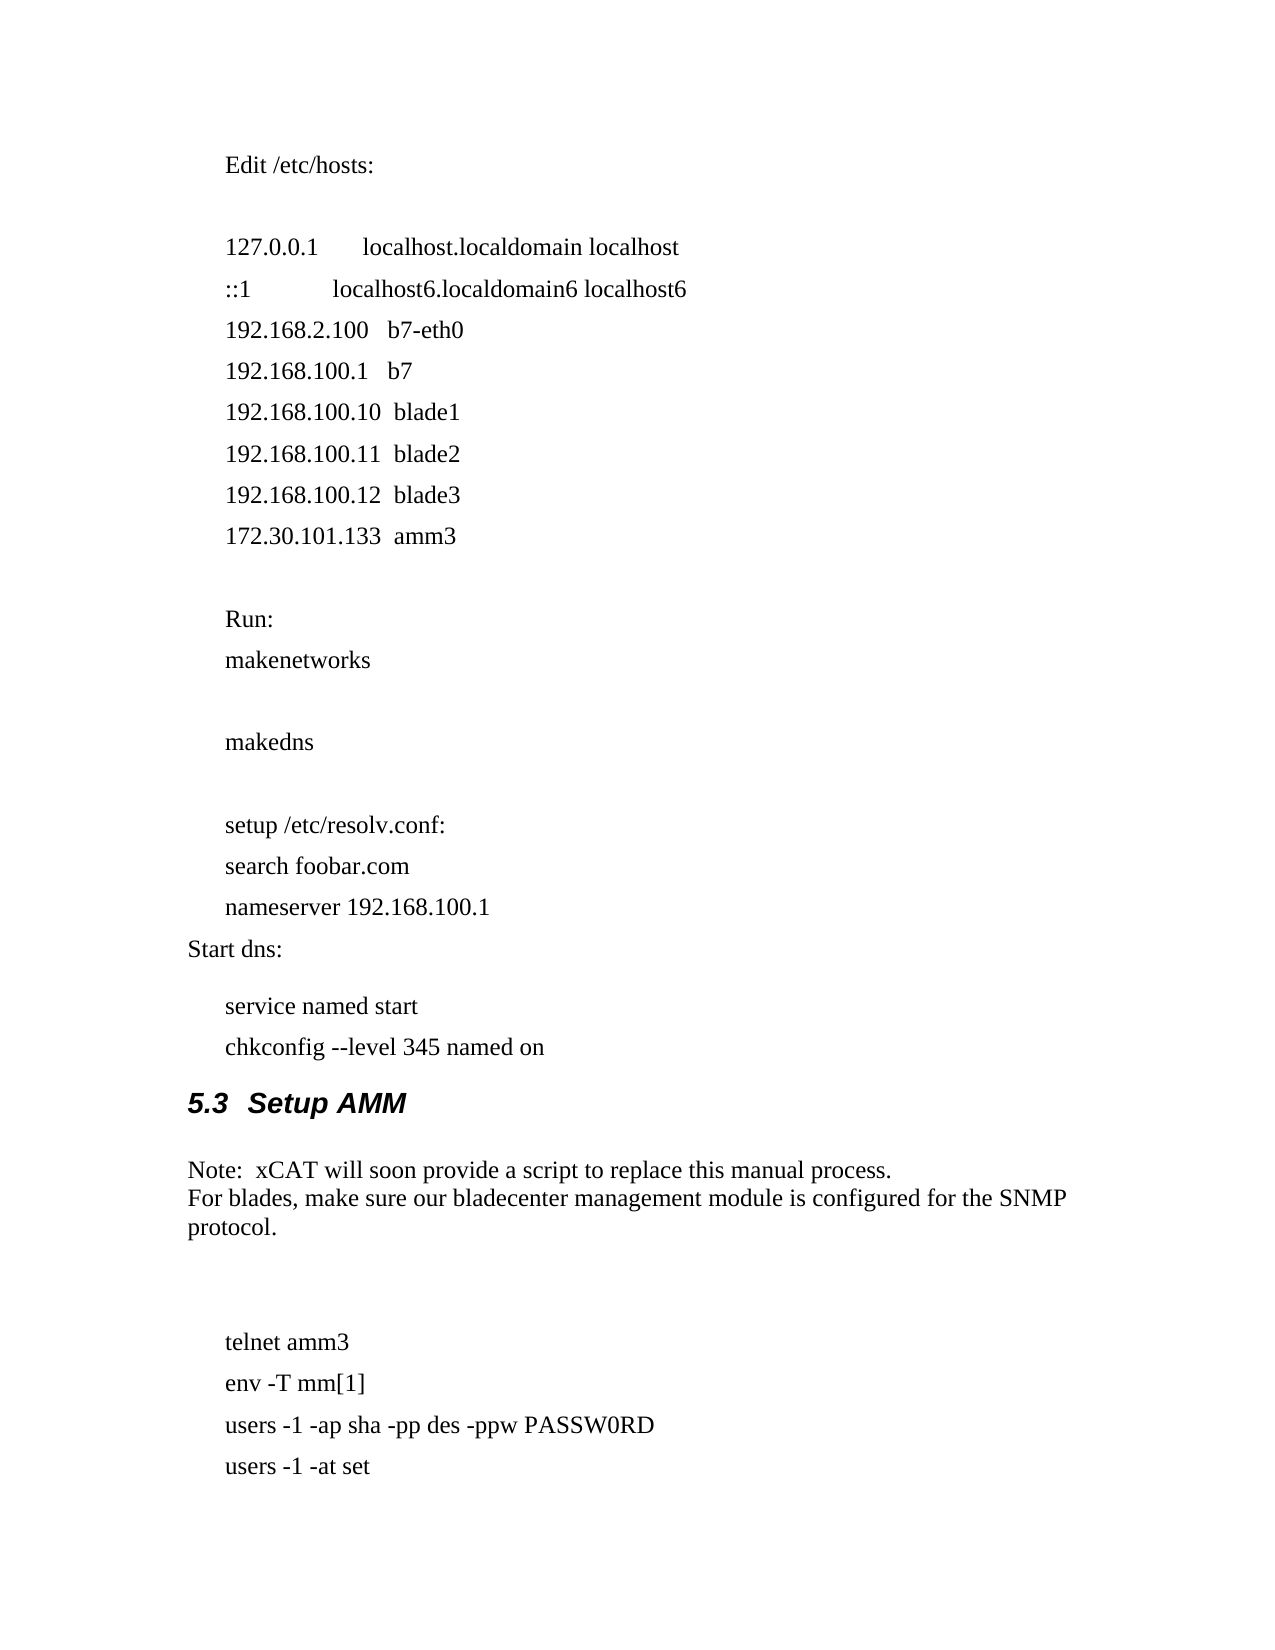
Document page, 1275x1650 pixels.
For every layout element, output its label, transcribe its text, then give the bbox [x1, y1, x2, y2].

text 192.168.100.12 blade3 [225, 480, 1087, 509]
subtitle Setup AMM [187, 1086, 1087, 1120]
text search foobar.com [225, 851, 1087, 880]
text ::1 localhost6.localdomain6 localhost6 [225, 274, 1087, 302]
text 192.168.100.11 blade2 [225, 439, 1087, 467]
text setup /etc/resolv.conf: [225, 810, 1087, 839]
text users -1 -ap sha -pp des -ppw PASSW0RD [225, 1410, 1087, 1438]
text makenetworks [225, 645, 1087, 674]
text 172.30.101.133 amm3 [225, 521, 1087, 550]
text service named start [225, 991, 1087, 1020]
text Run: [225, 604, 1087, 632]
text Note: xCAT will soon provide a script to replace this manual process. [187, 1155, 1087, 1183]
text For blades, make sure our bladecenter management module is configured for the SNMP protocol. [187, 1183, 1087, 1241]
text env -T mm[1] [225, 1368, 1087, 1397]
text 192.168.100.1 b7 [225, 356, 1087, 385]
text telnet amm3 [225, 1327, 1087, 1356]
text 192.168.2.100 b7-eth0 [225, 315, 1087, 344]
text nameserver 192.168.100.1 [225, 892, 1087, 921]
text chkconfig --level 345 named on [225, 1032, 1087, 1061]
text Edit /etc/hosts: [225, 150, 1087, 179]
text 192.168.100.10 blade1 [225, 397, 1087, 426]
text makedns [225, 727, 1087, 756]
text Start dns: [187, 934, 1087, 962]
text users -1 -at set [225, 1451, 1087, 1480]
text 127.0.0.1 localhost.localdomain localhost [225, 232, 1087, 261]
